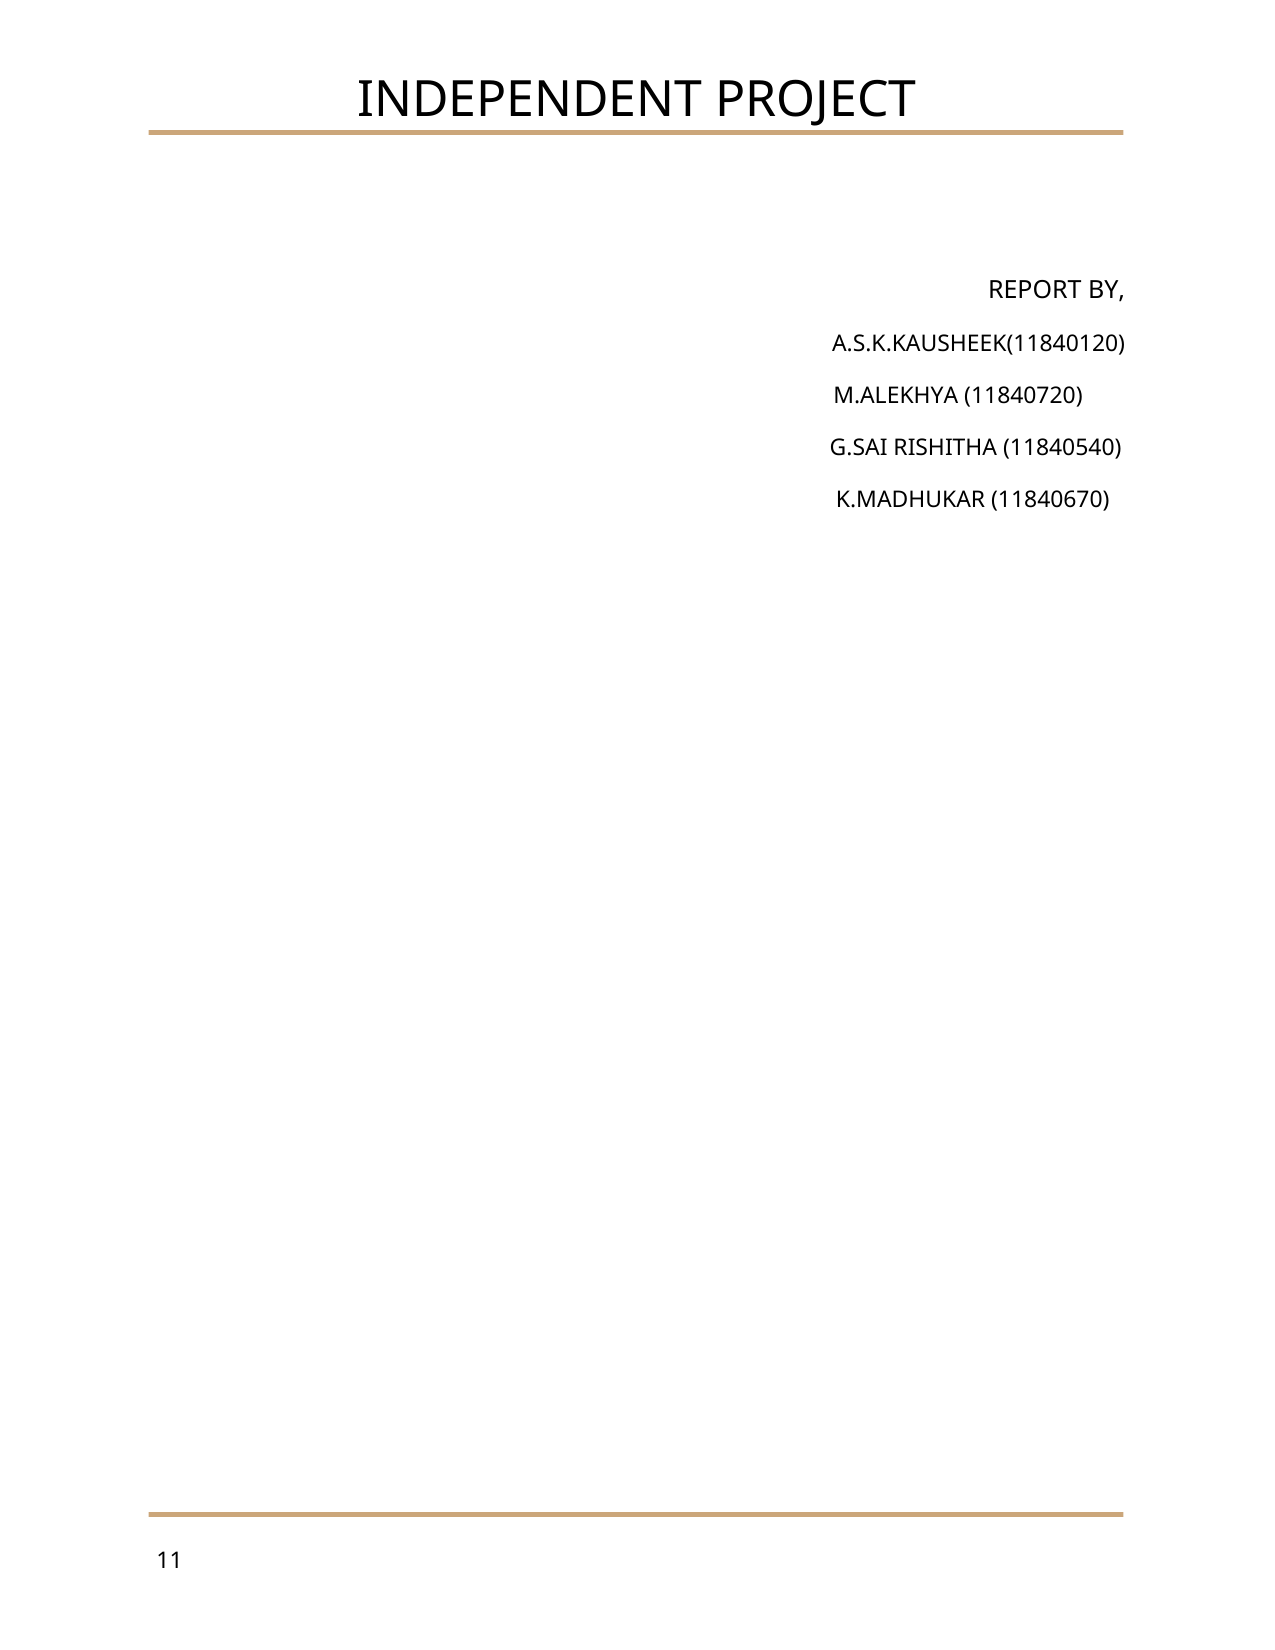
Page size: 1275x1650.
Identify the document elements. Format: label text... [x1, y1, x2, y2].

text G.SAI RISHITHA (11840540) [148, 431, 1125, 462]
text K.MADHUKAR (11840670) [148, 483, 1125, 514]
text REPORT BY, [148, 272, 1125, 306]
text M.ALEKHYA (11840720) [148, 379, 1125, 410]
picture [148, 1512, 1124, 1517]
picture [148, 130, 1124, 135]
text A.S.K.KAUSHEEK(11840120) [148, 327, 1125, 358]
